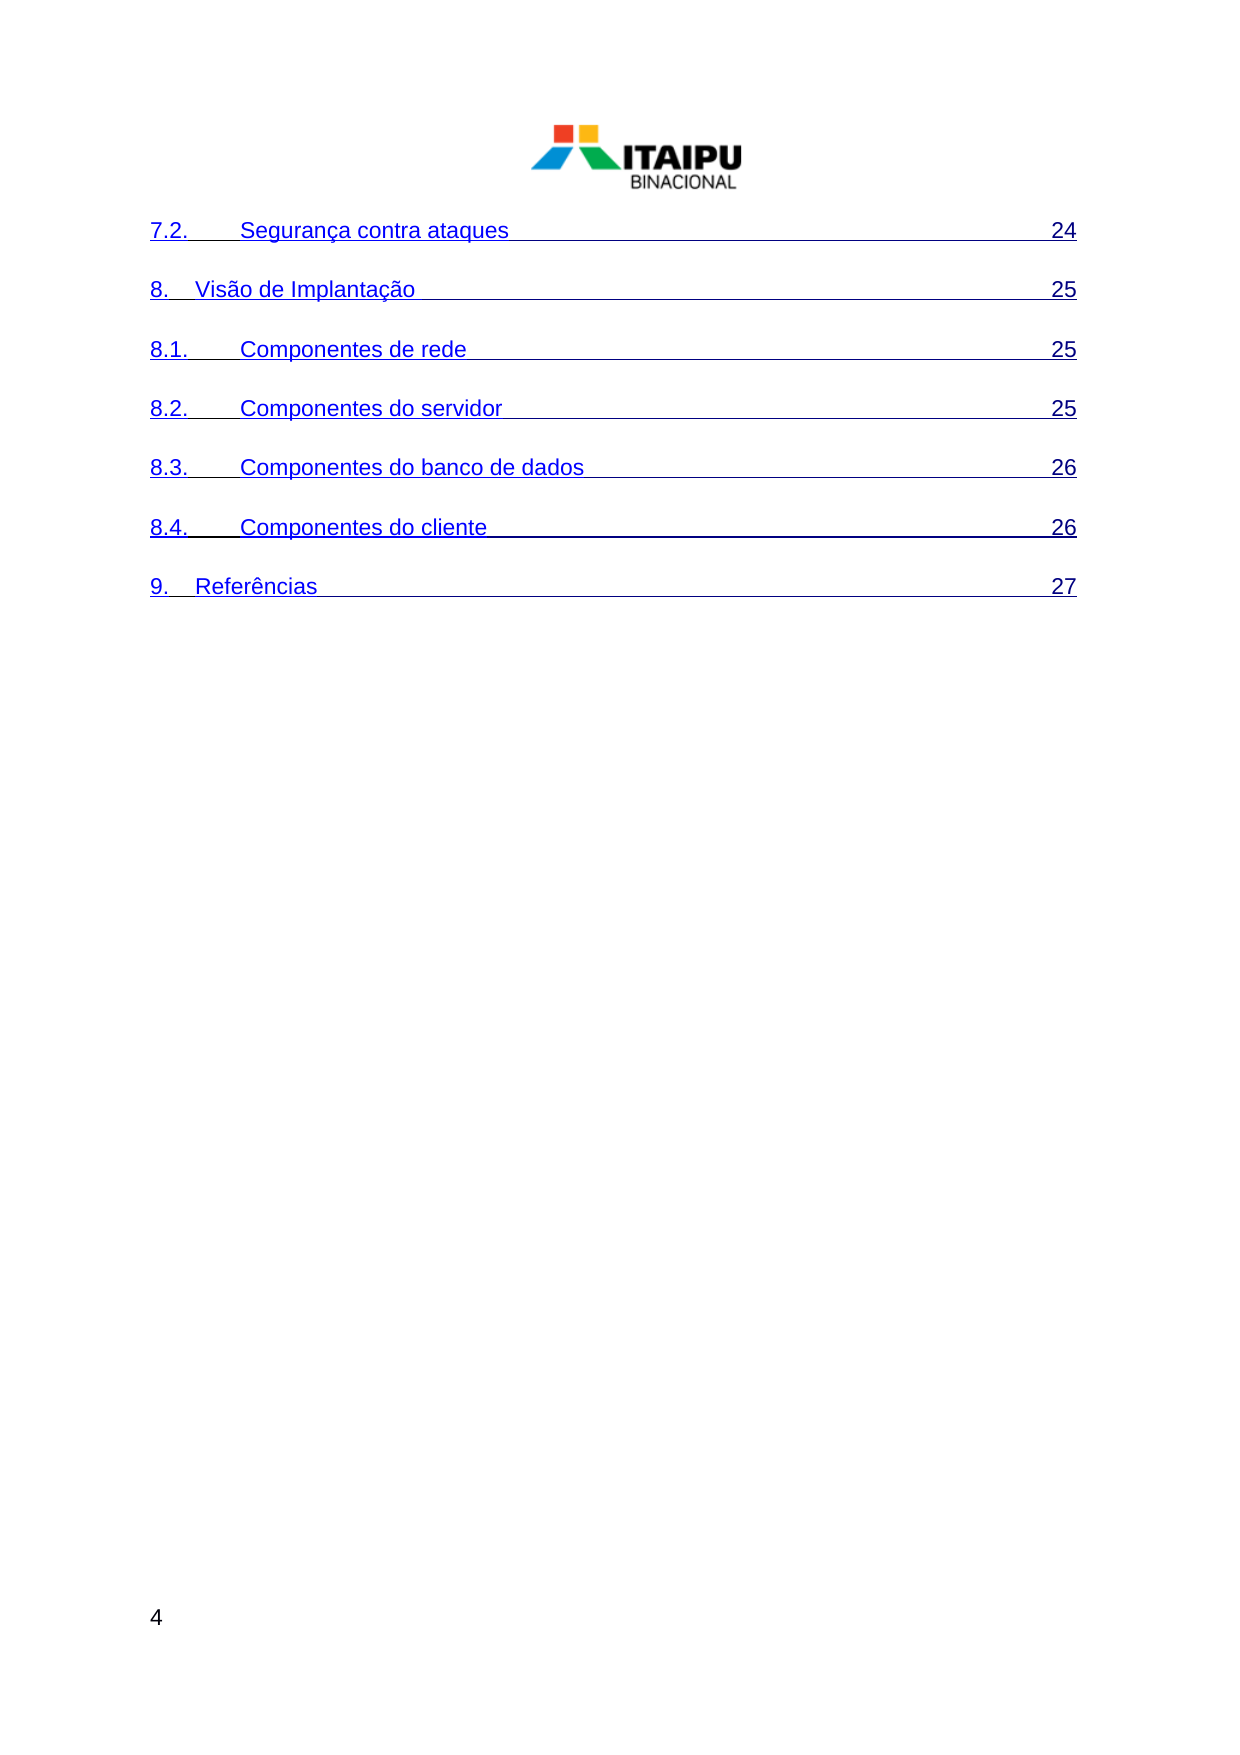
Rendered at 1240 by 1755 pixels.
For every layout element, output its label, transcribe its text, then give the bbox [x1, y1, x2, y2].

text 7.2. Segurança contra ataques 24 [150, 216, 1077, 240]
text 9. Referências 27 [150, 572, 1077, 596]
text 8. Visão de Implantação 25 [150, 276, 1077, 299]
text [150, 300, 1077, 304]
text 8.3. Componentes do banco de dados 26 [150, 453, 1077, 477]
text 8.4. Componentes do cliente 26 [150, 513, 1077, 536]
text 8.1. Componentes de rede 25 [150, 335, 1077, 359]
text 8.2. Componentes do servidor 25 [150, 394, 1077, 418]
